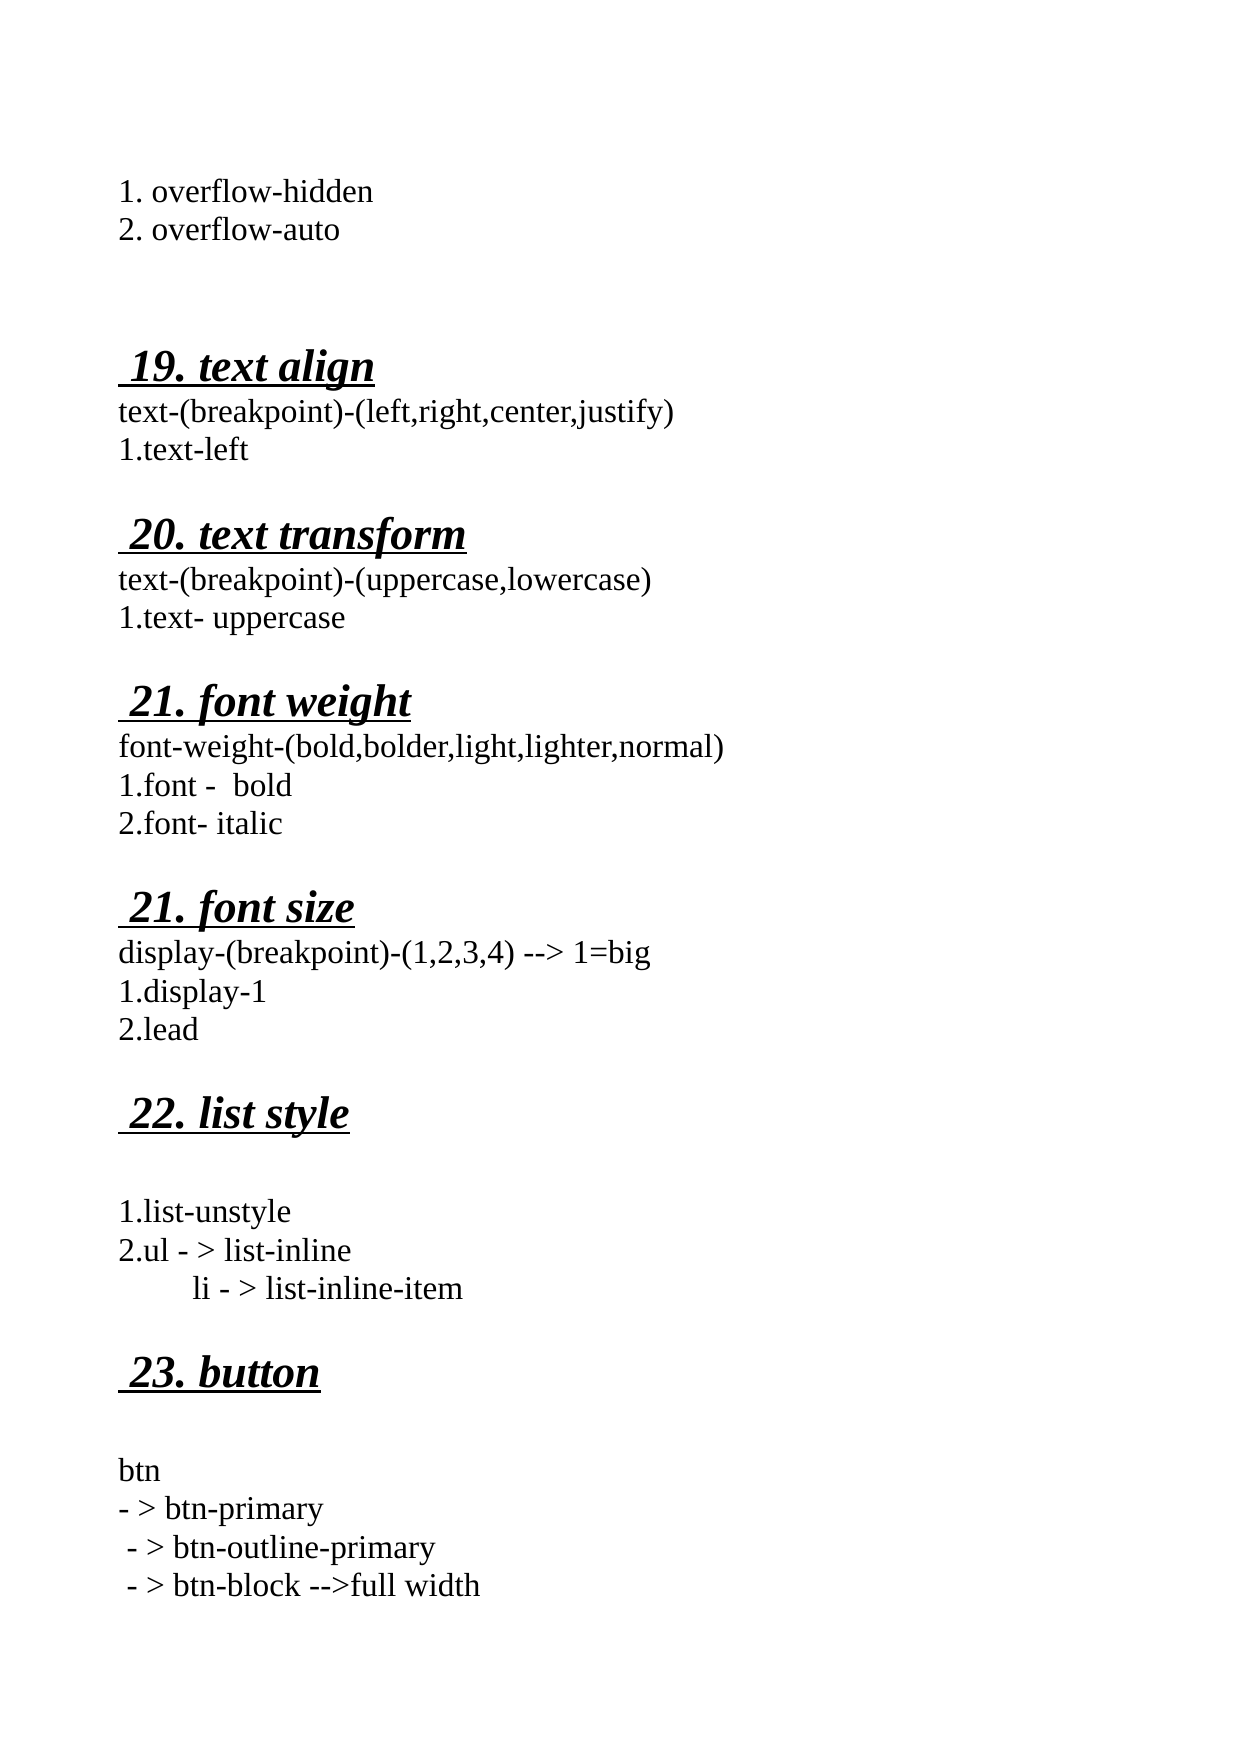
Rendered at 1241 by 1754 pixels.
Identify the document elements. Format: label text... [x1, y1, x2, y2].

text 1. overflow-hidden 2. overflow-auto 19. text align text-(breakpoint)-(left,right,center,justify) 1.text-left 20. text transform text-(breakpoint)-(uppercase,lowercase) 1.text- uppercase 21. font weight font-weight-(bold,bolder,light,lighter,normal) 1.font - bold [118, 118, 1122, 803]
text 2.lead [118, 1009, 1122, 1086]
text 23. button btn [118, 1345, 1122, 1488]
text 2.font- italic 21. font size display-(breakpoint)-(1,2,3,4) --> 1=big 1.display-1 [118, 803, 1122, 1009]
text 2.ul - > list-inline li - > list-inline-item [118, 1230, 1122, 1306]
text - > btn-primary - > btn-outline-primary - > btn-block -->full width [118, 1488, 1122, 1603]
text 22. list style 1.list-unstyle [118, 1086, 1122, 1230]
